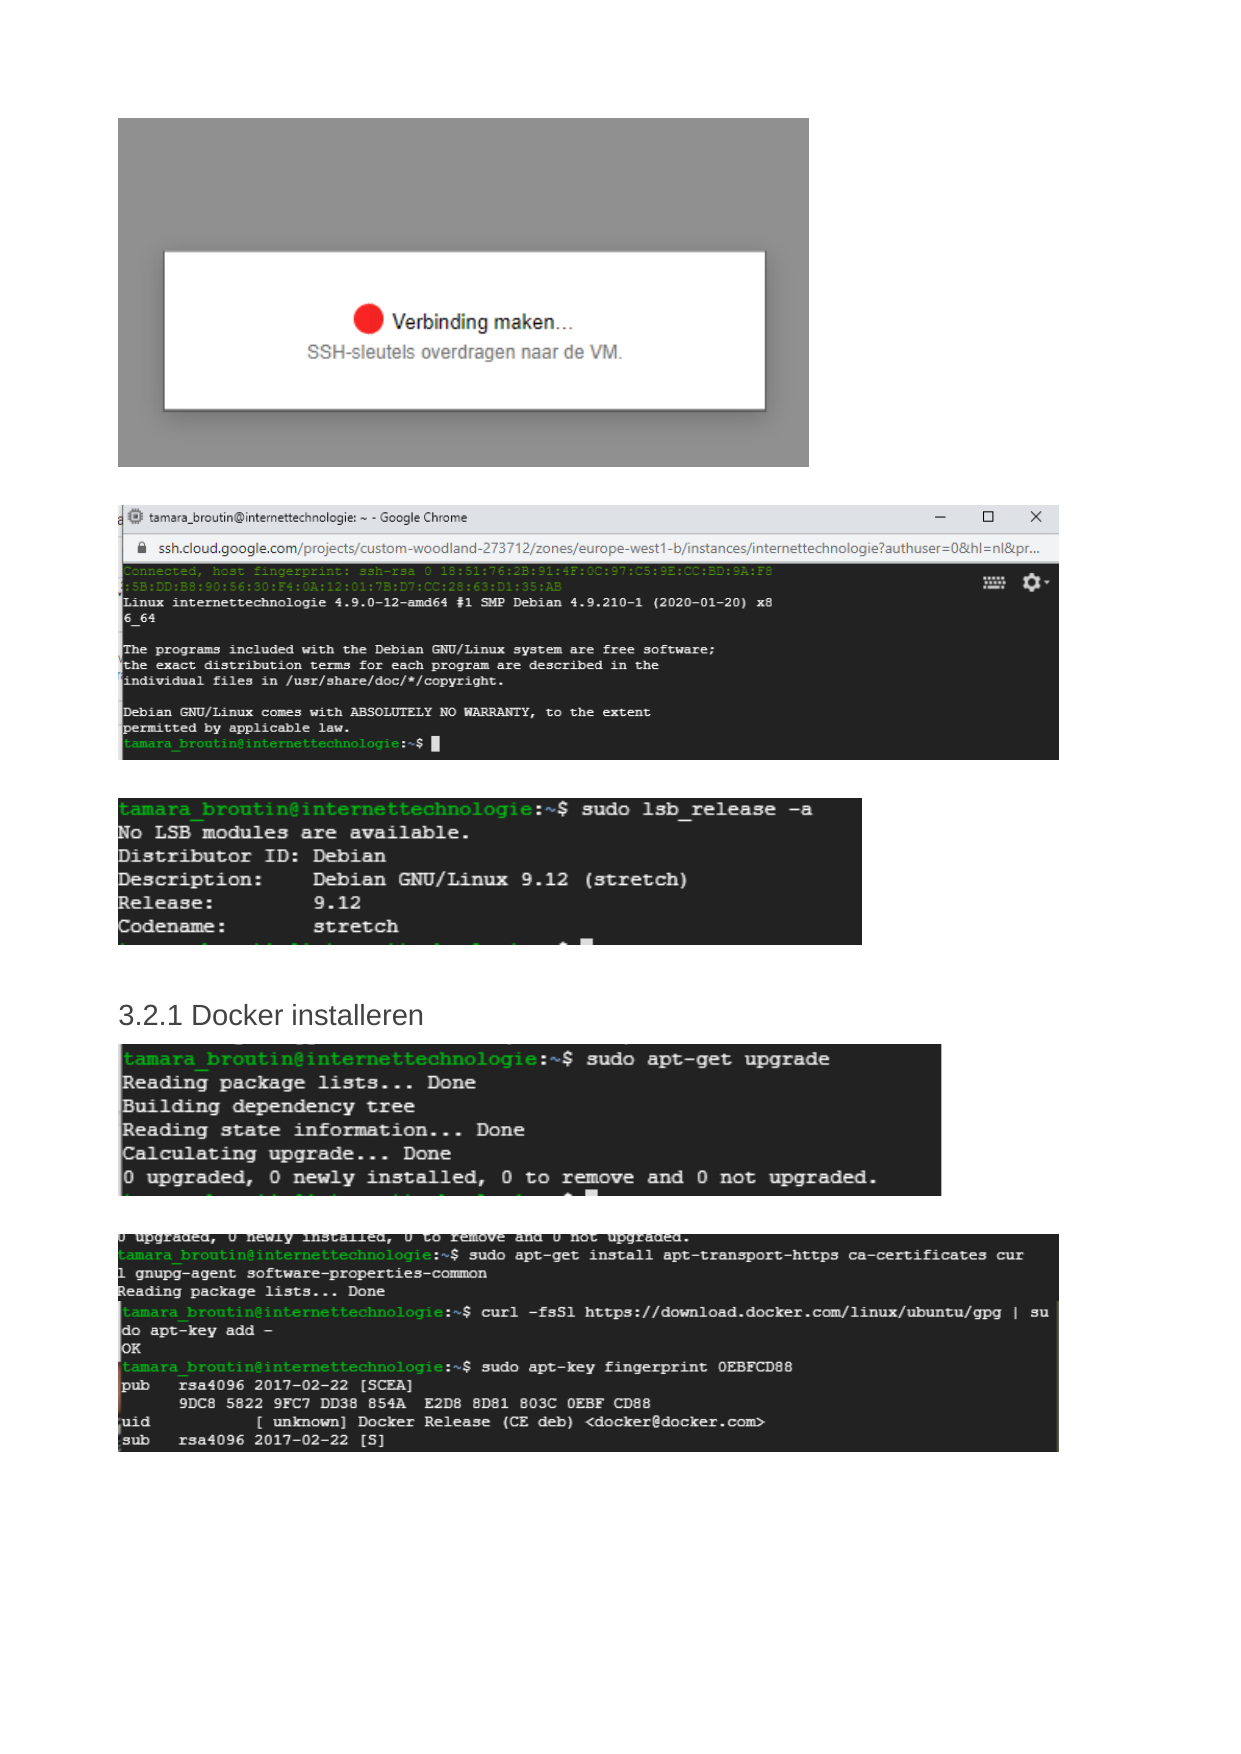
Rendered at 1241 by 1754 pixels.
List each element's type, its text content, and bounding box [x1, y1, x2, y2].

picture [118, 505, 1059, 760]
picture [118, 118, 809, 467]
subtitle 3.2.1 Docker installeren [118, 998, 1122, 1032]
picture [118, 798, 862, 945]
picture [118, 1044, 942, 1196]
picture [118, 1234, 1059, 1452]
